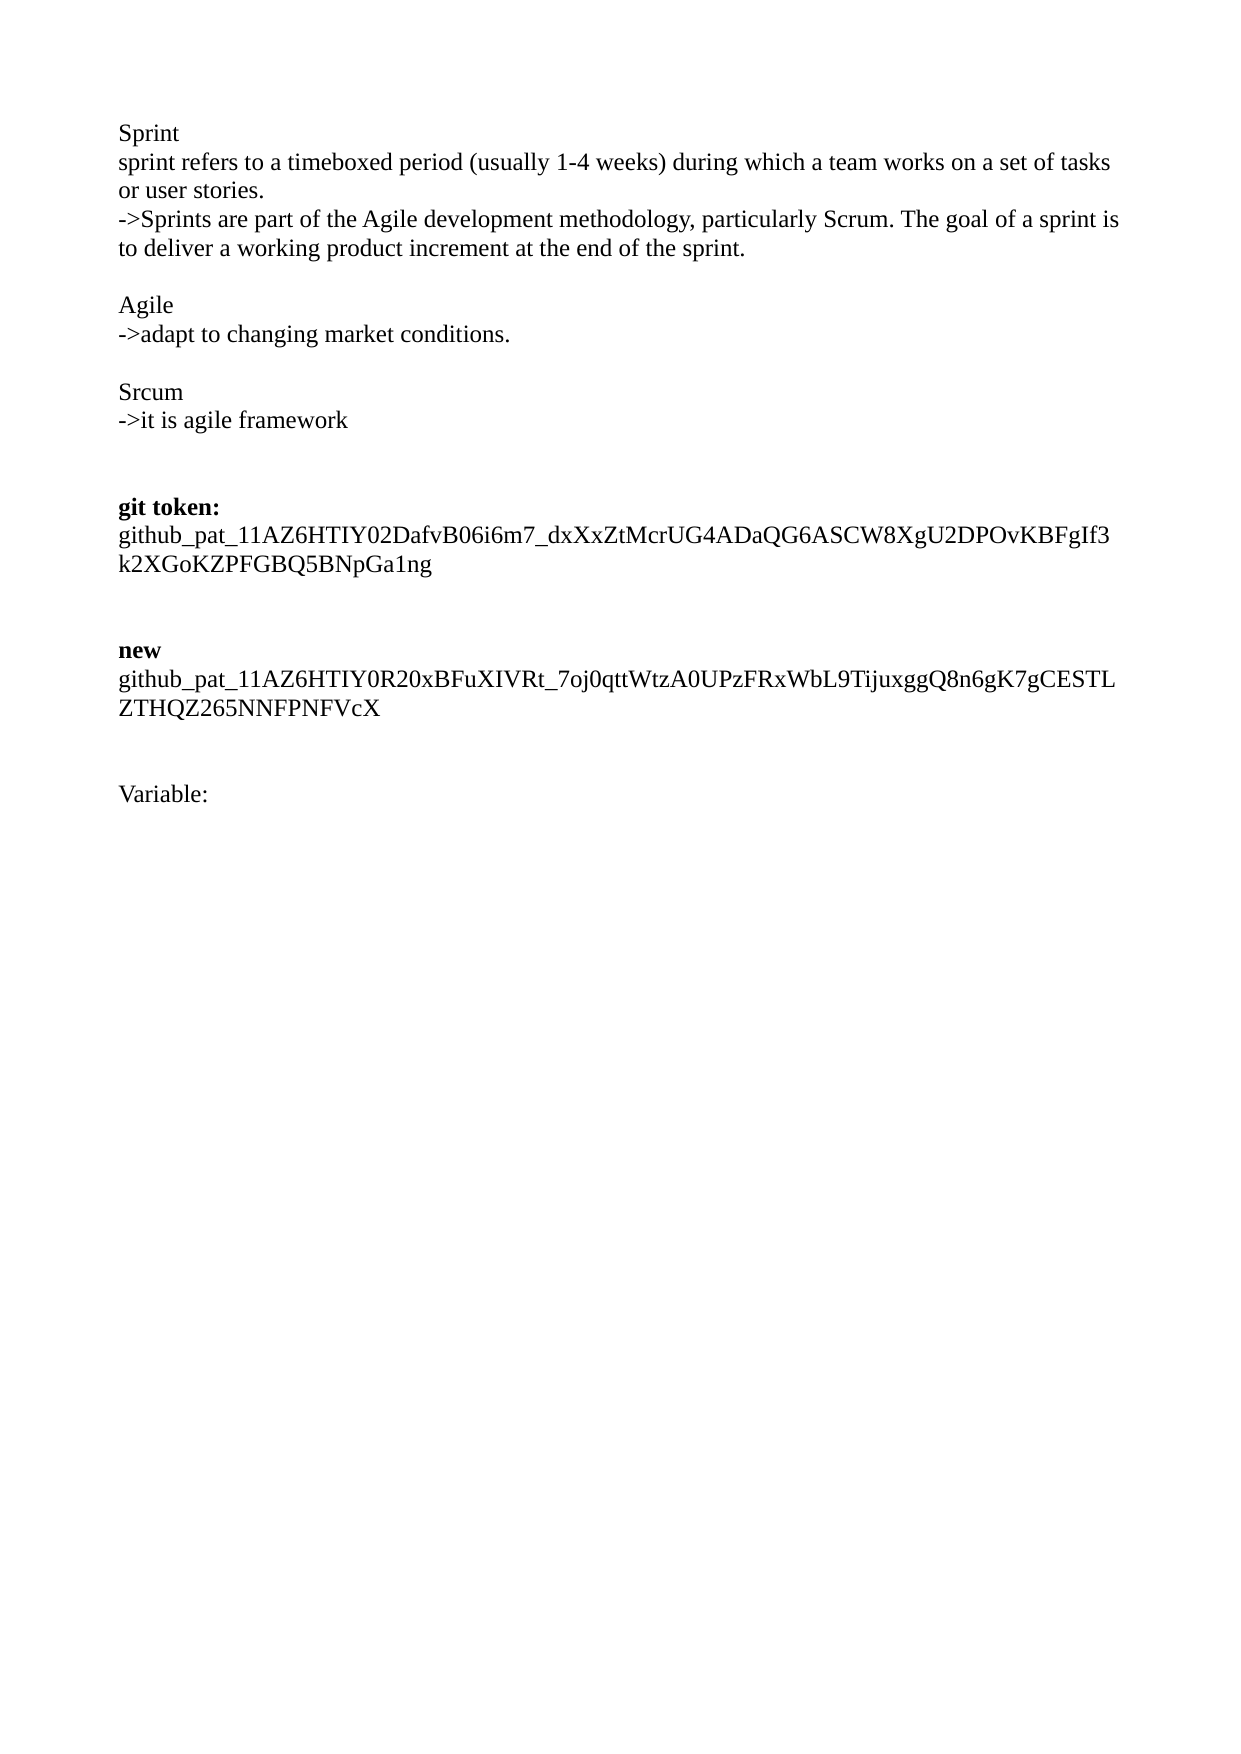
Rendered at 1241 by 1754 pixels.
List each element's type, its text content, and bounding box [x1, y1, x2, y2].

text ->it is agile framework [118, 406, 1122, 434]
text ->Sprints are part of the Agile development methodology, particularly Scrum. The goal of a sprint is to deliver a working product increment at the end of the sprint. [118, 204, 1122, 262]
text sprint refers to a timeboxed period (usually 1-4 weeks) during which a team works on a set of tasks or user stories. [118, 147, 1122, 204]
text Variable: [118, 779, 1122, 808]
text 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 [118, 521, 1122, 578]
text new [118, 636, 1122, 664]
text ->adapt to changing market conditions. [118, 319, 1122, 348]
text git token: [118, 492, 1122, 521]
text Agile [118, 291, 1122, 319]
text Srcum [118, 377, 1122, 406]
text Sprint [118, 118, 1122, 147]
text 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 [118, 664, 1122, 722]
